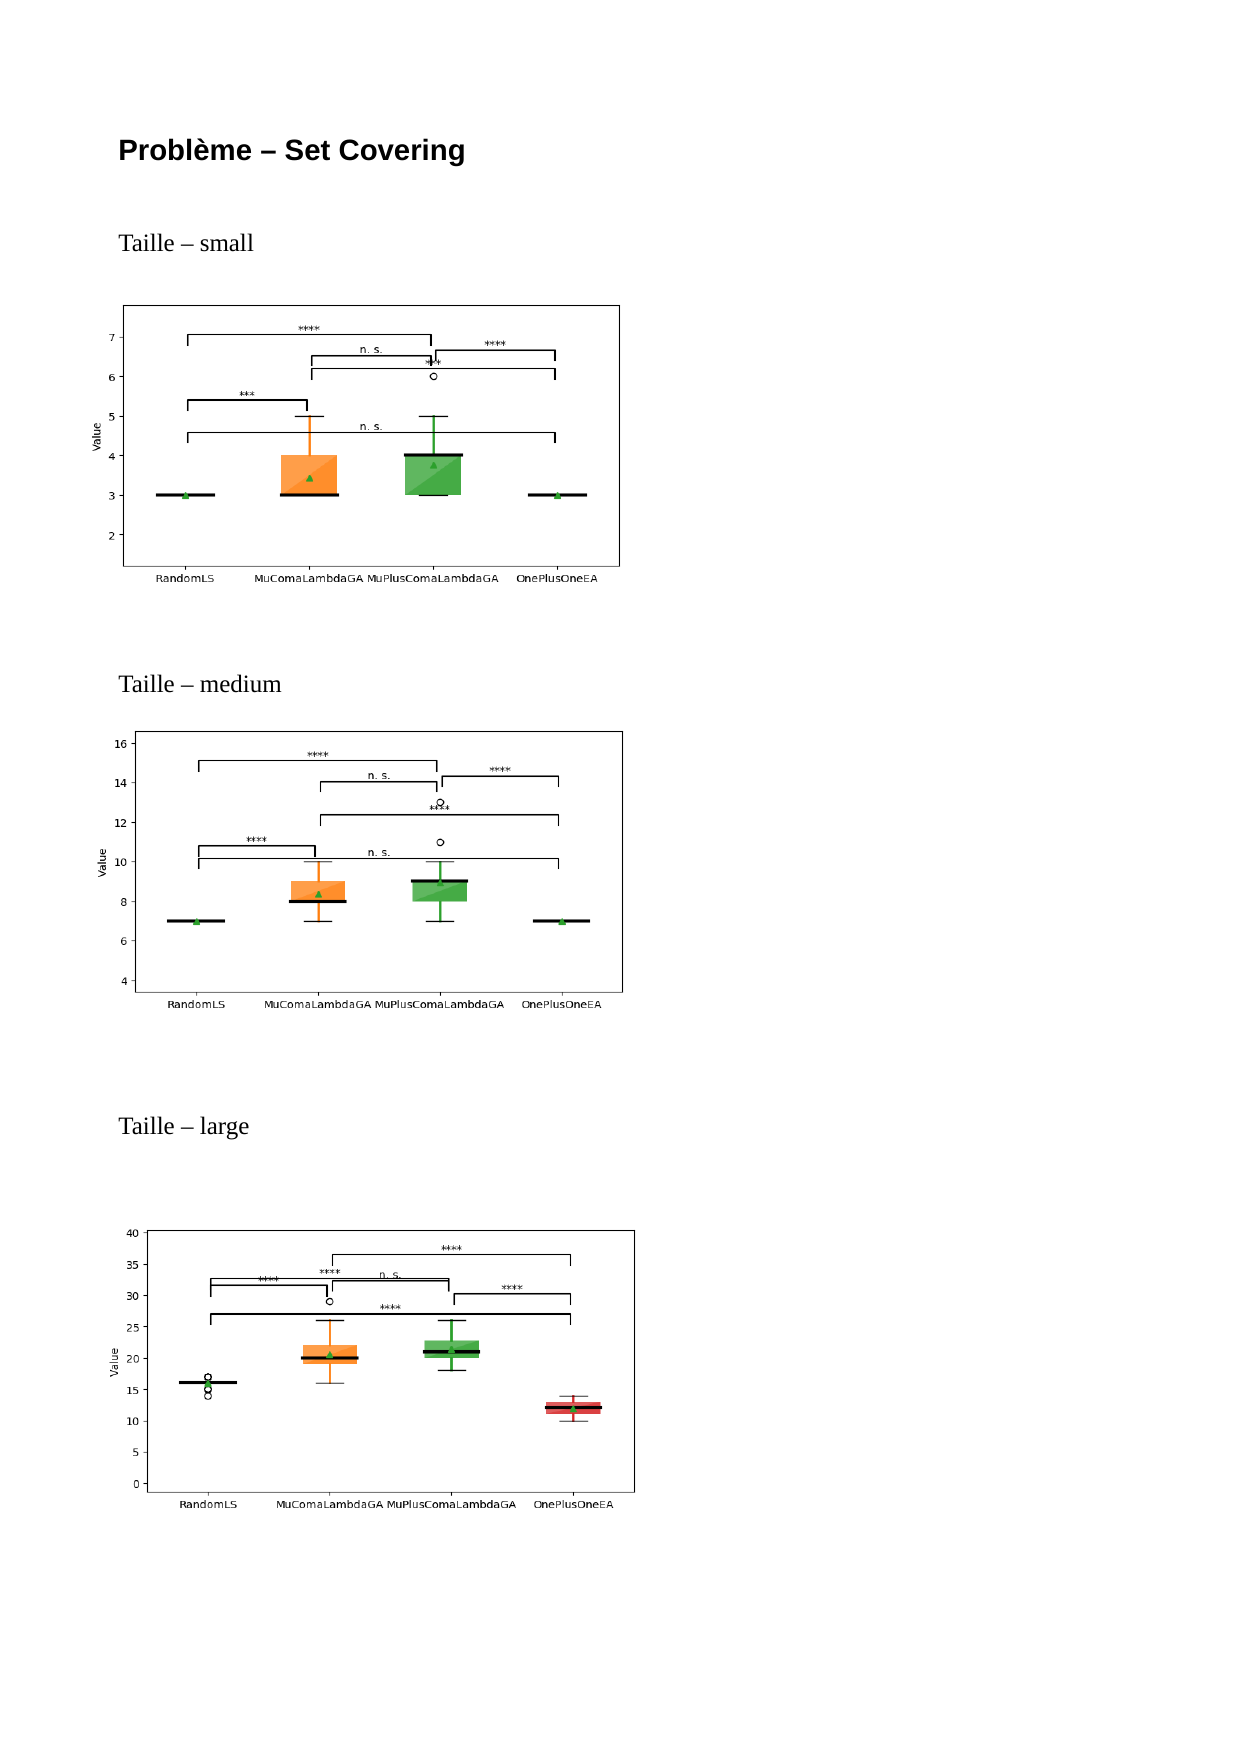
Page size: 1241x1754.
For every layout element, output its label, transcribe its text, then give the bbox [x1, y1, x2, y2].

text Taille – medium [118, 669, 1122, 698]
text Taille – large [118, 1111, 1122, 1140]
picture [84, 295, 628, 591]
text Taille – small [118, 228, 1122, 257]
picture [102, 1220, 644, 1517]
subtitle Problème – Set Covering [118, 133, 1122, 166]
picture [90, 721, 632, 1017]
